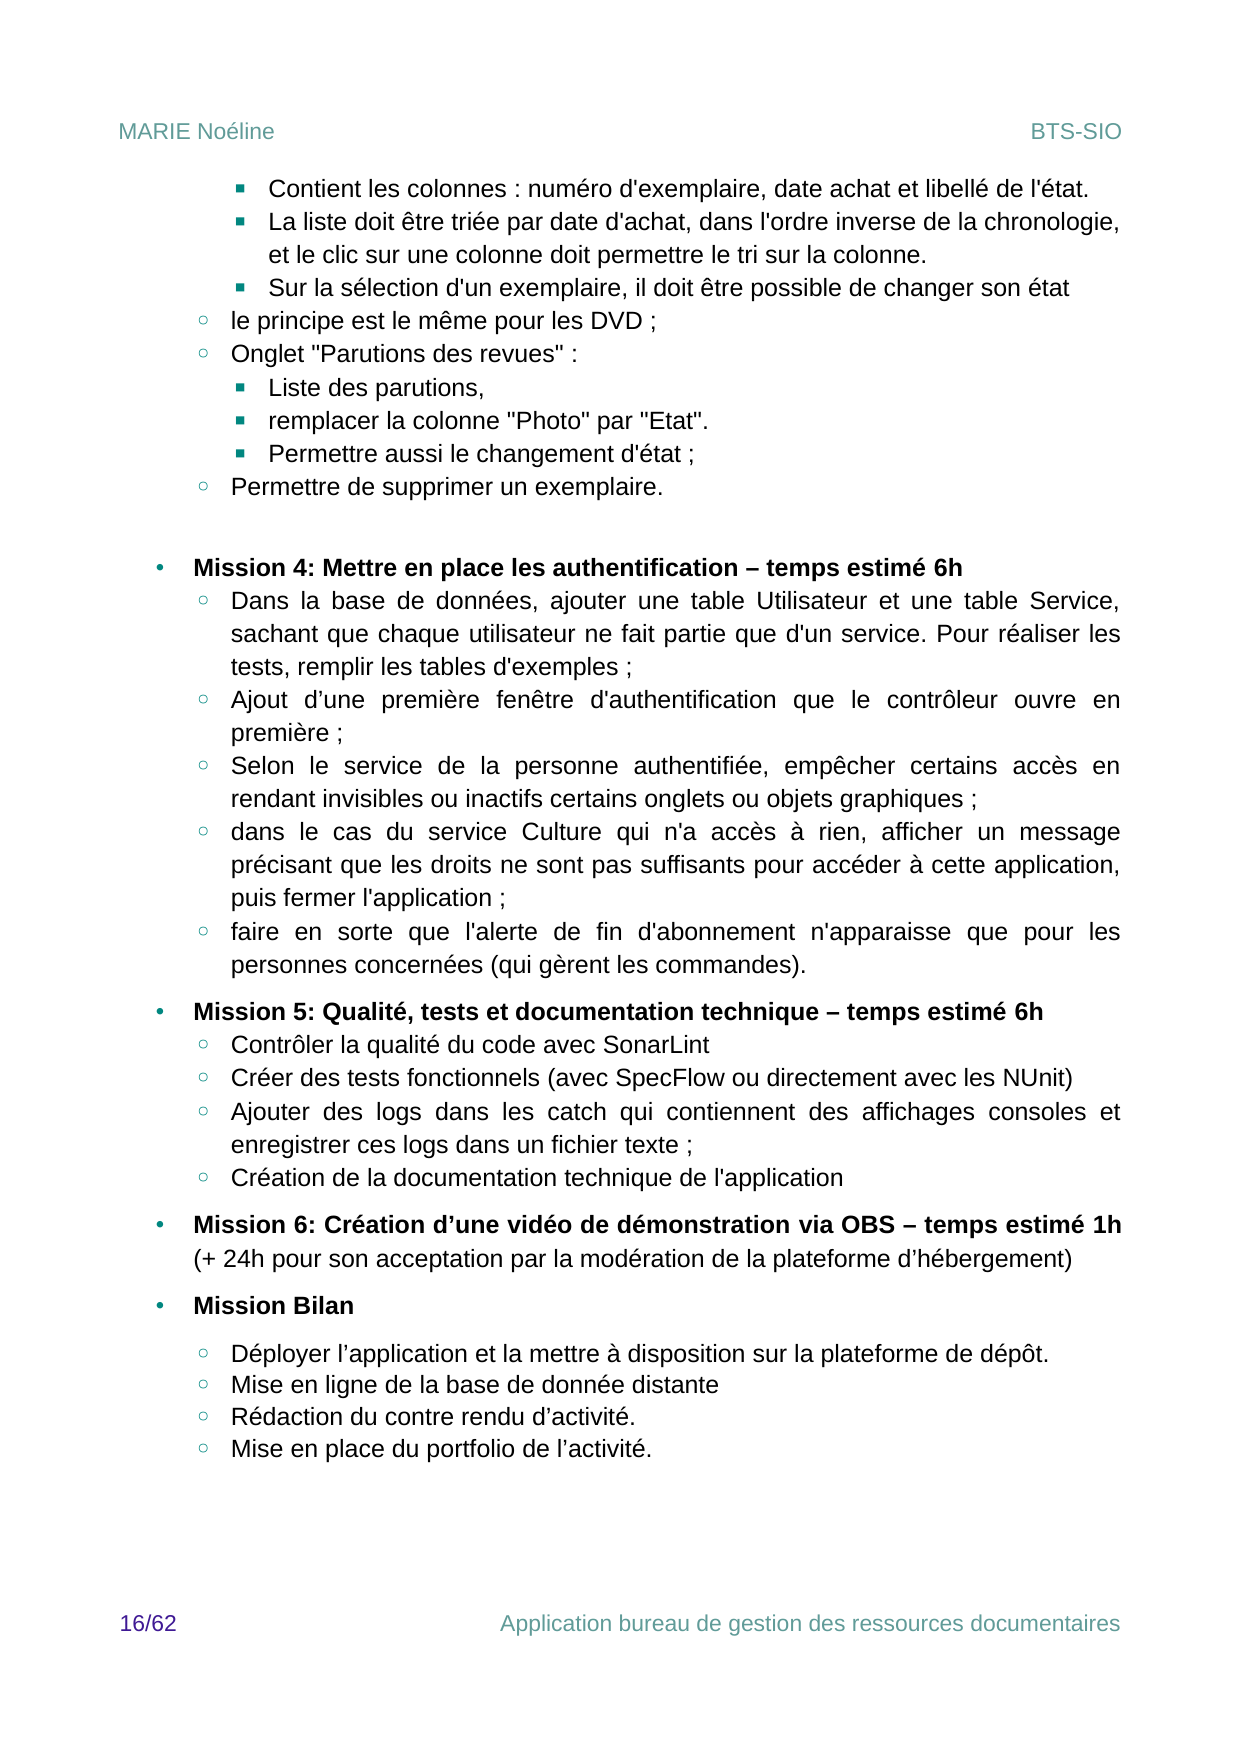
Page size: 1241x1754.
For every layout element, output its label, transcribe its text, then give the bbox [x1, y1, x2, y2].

list faire en sorte que l'alerte de fin d'abonnement n'apparaisse que pour les personnes concernées (qui gèrent les commandes). [193, 916, 1122, 978]
list Mise en place du portfolio de l’activité. [193, 1433, 1122, 1462]
list le principe est le même pour les DVD ; [193, 306, 1122, 335]
list Onglet "Parutions des revues" : [193, 339, 1122, 368]
list Contient les colonnes : numéro d'exemplaire, date achat et libellé de l'état. [231, 174, 1122, 203]
list Mission 5: Qualité, tests et documentation technique – temps estimé 6h [156, 997, 1122, 1026]
list Mission 6: Création d’une vidéo de démonstration via OBS – temps estimé 1h (+ 24h pour son acceptation par la modération de la plateforme d’hébergement) [156, 1210, 1122, 1272]
list Création de la documentation technique de l'application [193, 1163, 1122, 1192]
list Déployer l’application et la mettre à disposition sur la plateforme de dépôt. [193, 1339, 1122, 1368]
list La liste doit être triée par date d'achat, dans l'ordre inverse de la chronologie, et le clic sur une colonne doit permettre le tri sur la colonne. [231, 207, 1122, 269]
list Selon le service de la personne authentifiée, empêcher certains accès en rendant invisibles ou inactifs certains onglets ou objets graphiques ; [193, 751, 1122, 813]
list Mission Bilan [156, 1291, 1122, 1320]
list Permettre aussi le changement d'état ; [231, 439, 1122, 468]
list Sur la sélection d'un exemplaire, il doit être possible de changer son état [231, 273, 1122, 302]
list Dans la base de données, ajouter une table Utilisateur et une table Service, sachant que chaque utilisateur ne fait partie que d'un service. Pour réaliser les tests, remplir les tables d'exemples ; [193, 586, 1122, 681]
list remplacer la colonne "Photo" par "Etat". [231, 406, 1122, 434]
list Créer des tests fonctionnels (avec SpecFlow ou directement avec les NUnit) [193, 1063, 1122, 1092]
list Mise en ligne de la base de donnée distante [193, 1370, 1122, 1399]
list Ajouter des logs dans les catch qui contiennent des affichages consoles et enregistrer ces logs dans un fichier texte ; [193, 1097, 1122, 1158]
list Mission 4: Mettre en place les authentification – temps estimé 6h [156, 553, 1122, 582]
list Ajout d’une première fenêtre d'authentification que le contrôleur ouvre en première ; [193, 685, 1122, 747]
list Permettre de supprimer un exemplaire. [193, 472, 1122, 501]
list Rédaction du contre rendu d’activité. [193, 1402, 1122, 1431]
list Liste des parutions, [231, 373, 1122, 401]
list Contrôler la qualité du code avec SonarLint [193, 1030, 1122, 1059]
list dans le cas du service Culture qui n'a accès à rien, afficher un message précisant que les droits ne sont pas suffisants pour accéder à cette application, puis fermer l'application ; [193, 817, 1122, 912]
